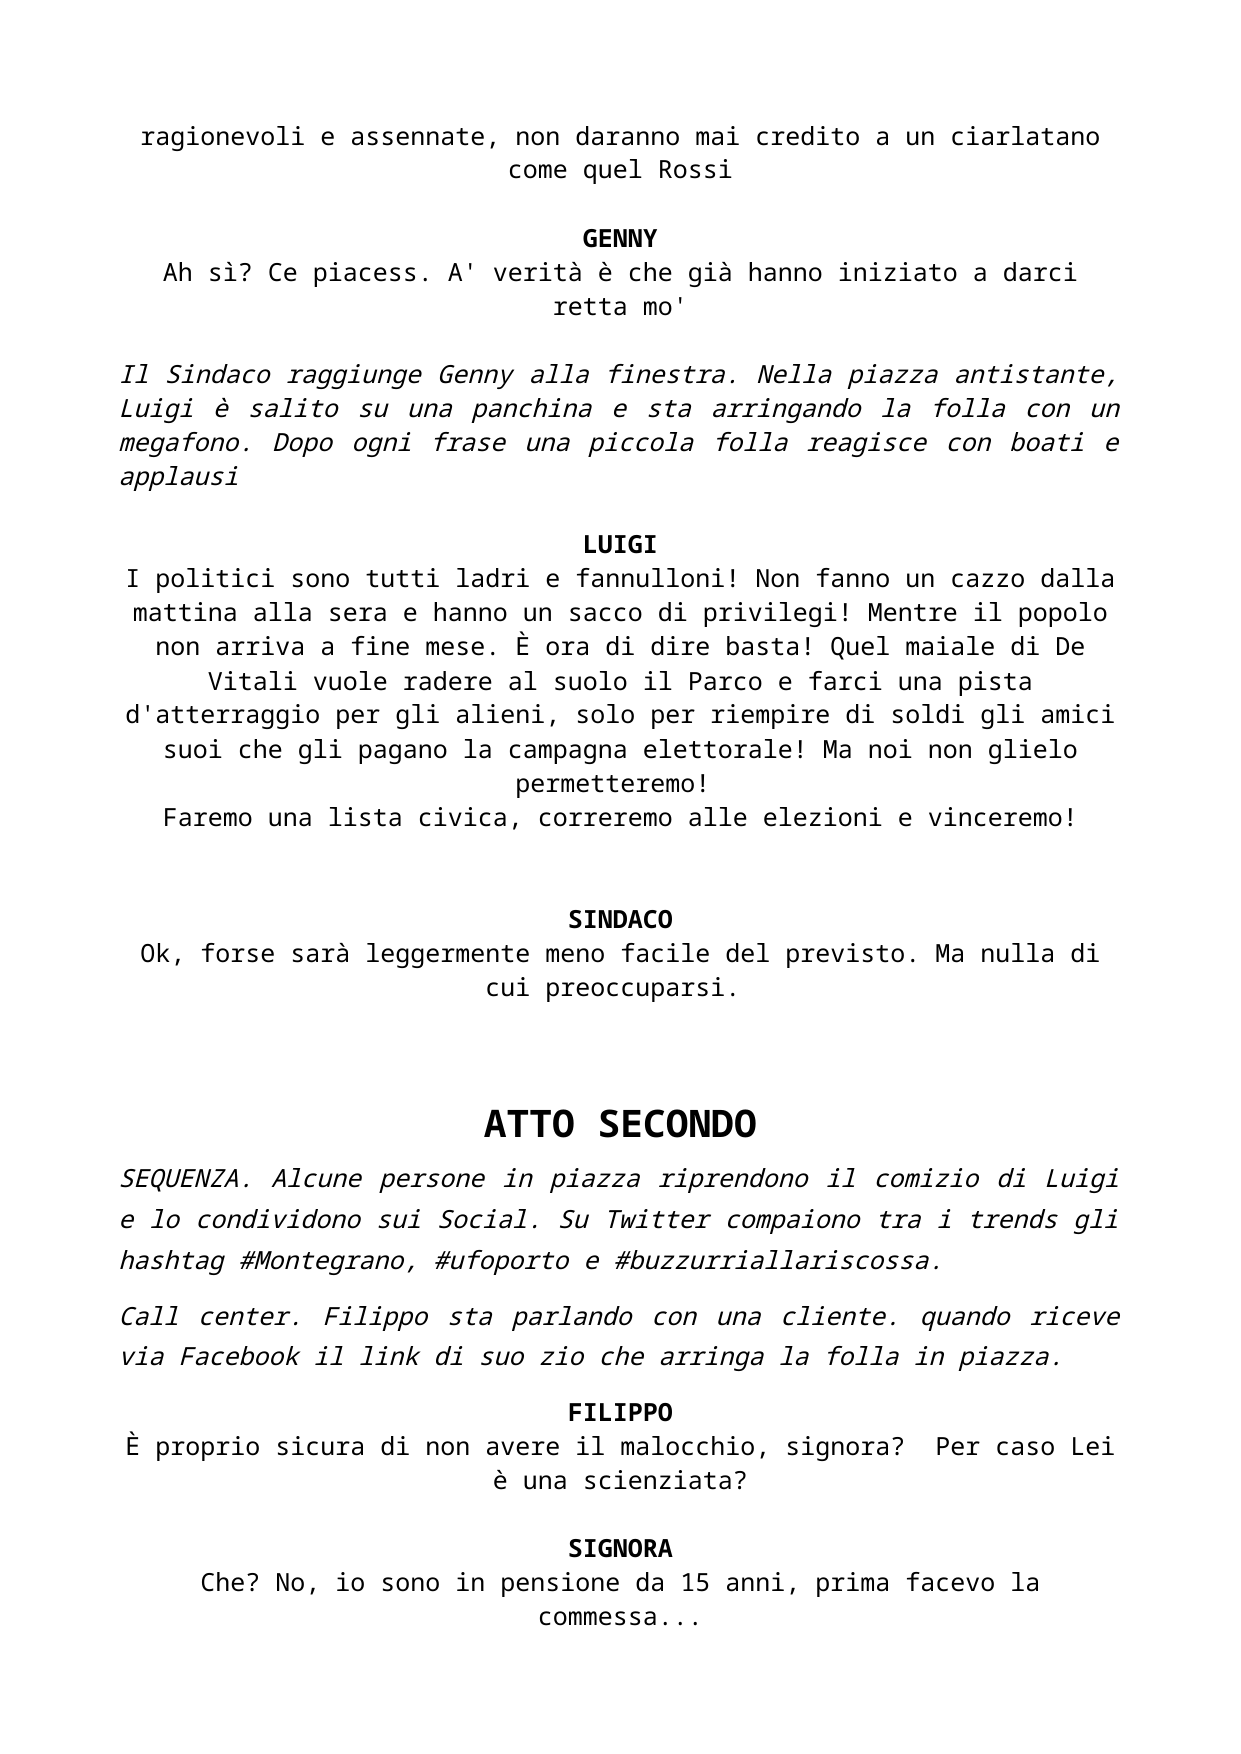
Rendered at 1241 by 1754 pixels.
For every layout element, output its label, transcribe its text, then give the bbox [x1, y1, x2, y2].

text Il Sindaco raggiunge Genny alla finestra. Nella piazza antistante, Luigi è salito su una panchina e sta arringando la folla con un megafono. Dopo ogni frase una piccola folla reagisce con boati e applausi [118, 357, 1122, 493]
text SIGNORA [118, 1531, 1122, 1565]
text Call center. Filippo sta parlando con una cliente. quando riceve via Facebook il link di suo zio che arringa la folla in piazza. [118, 1298, 1122, 1373]
text Ok, forse sarà leggermente meno facile del previsto. Ma nulla di cui preoccuparsi. [118, 936, 1122, 1004]
subtitle ATTO SECONDO [118, 1097, 1122, 1148]
text ragionevoli e assennate, non daranno mai credito a un ciarlatano come quel Rossi [118, 118, 1122, 186]
text Faremo una lista civica, correremo alle elezioni e vinceremo! [118, 799, 1122, 833]
text Che? No, io sono in pensione da 15 anni, prima facevo la commessa... [118, 1565, 1122, 1633]
text I politici sono tutti ladri e fannulloni! Non fanno un cazzo dalla mattina alla sera e hanno un sacco di privilegi! Mentre il popolo non arriva a fine mese. È ora di dire basta! Quel maiale di De Vitali vuole radere al suolo il Parco e farci una pista d'atterraggio per gli alieni, solo per riempire di soldi gli amici suoi che gli pagano la campagna elettorale! Ma noi non glielo permetteremo! [118, 561, 1122, 799]
text LUIGI [118, 527, 1122, 561]
text GENNY [118, 220, 1122, 254]
text Ah sì? Ce piacess. A' verità è che già hanno iniziato a darci retta mo' [118, 254, 1122, 322]
text SEQUENZA. Alcune persone in piazza riprendono il comizio di Luigi e lo condividono sui Social. Su Twitter compaiono tra i trends gli hashtag #Montegrano, #ufoporto e #buzzurriallariscossa. [118, 1161, 1122, 1277]
text SINDACO [118, 902, 1122, 936]
text È proprio sicura di non avere il malocchio, signora? Per caso Lei è una scienziata? [118, 1428, 1122, 1497]
text FILIPPO [118, 1394, 1122, 1428]
